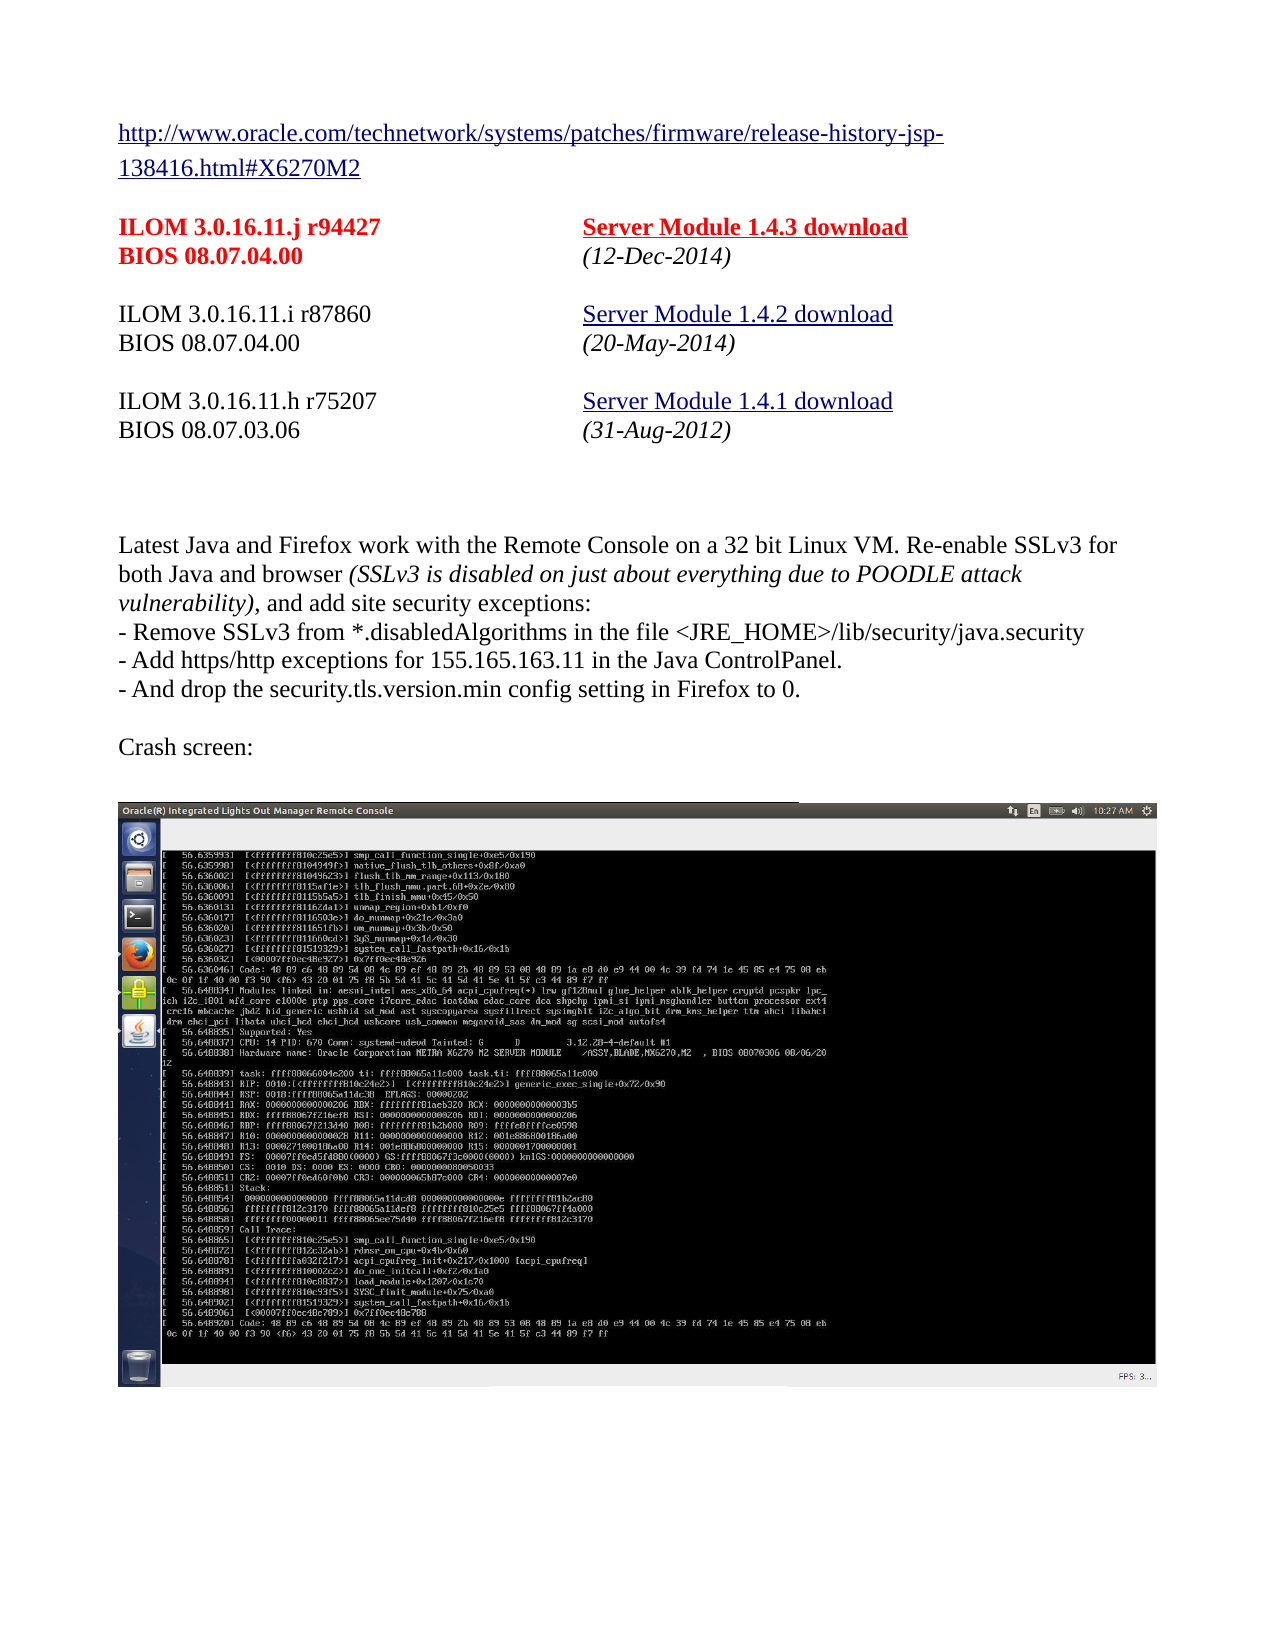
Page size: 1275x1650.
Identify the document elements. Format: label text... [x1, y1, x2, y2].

table_cell Server Module 1.4.1 download (31-Aug-2012) [583, 386, 1157, 473]
text http://www.oracle.com/technetwork/systems/patches/firmware/release-history-jsp-138416.html#X6270M2 [118, 118, 1157, 181]
table_cell ILOM 3.0.16.11.i r87860 BIOS 08.07.04.00 [118, 299, 582, 386]
table_header ILOM 3.0.16.11.j r94427 BIOS 08.07.04.00 [118, 212, 582, 299]
text Crash screen: [118, 732, 1157, 761]
table_cell ILOM 3.0.16.11.h r75207 BIOS 08.07.03.06 [118, 386, 582, 473]
text Latest Java and Firefox work with the Remote Console on a 32 bit Linux VM. Re-enable SSLv3 for both Java and browser (SSLv3 is disabled on just about everything due to POODLE attack vulnerability), and add site security exceptions: - Remove SSLv3 from *.disabledAlgorithms in the file <JRE_HOME>/lib/security/java.security - Add https/http exceptions for 155.165.163.11 in the Java ControlPanel. - And drop the security.tls.version.min config setting in Firefox to 0. [118, 531, 1157, 732]
picture [118, 802, 1157, 1387]
table_cell Server Module 1.4.2 download (20-May-2014) [583, 299, 1157, 386]
table_header Server Module 1.4.3 download (12-Dec-2014) [583, 212, 1157, 299]
